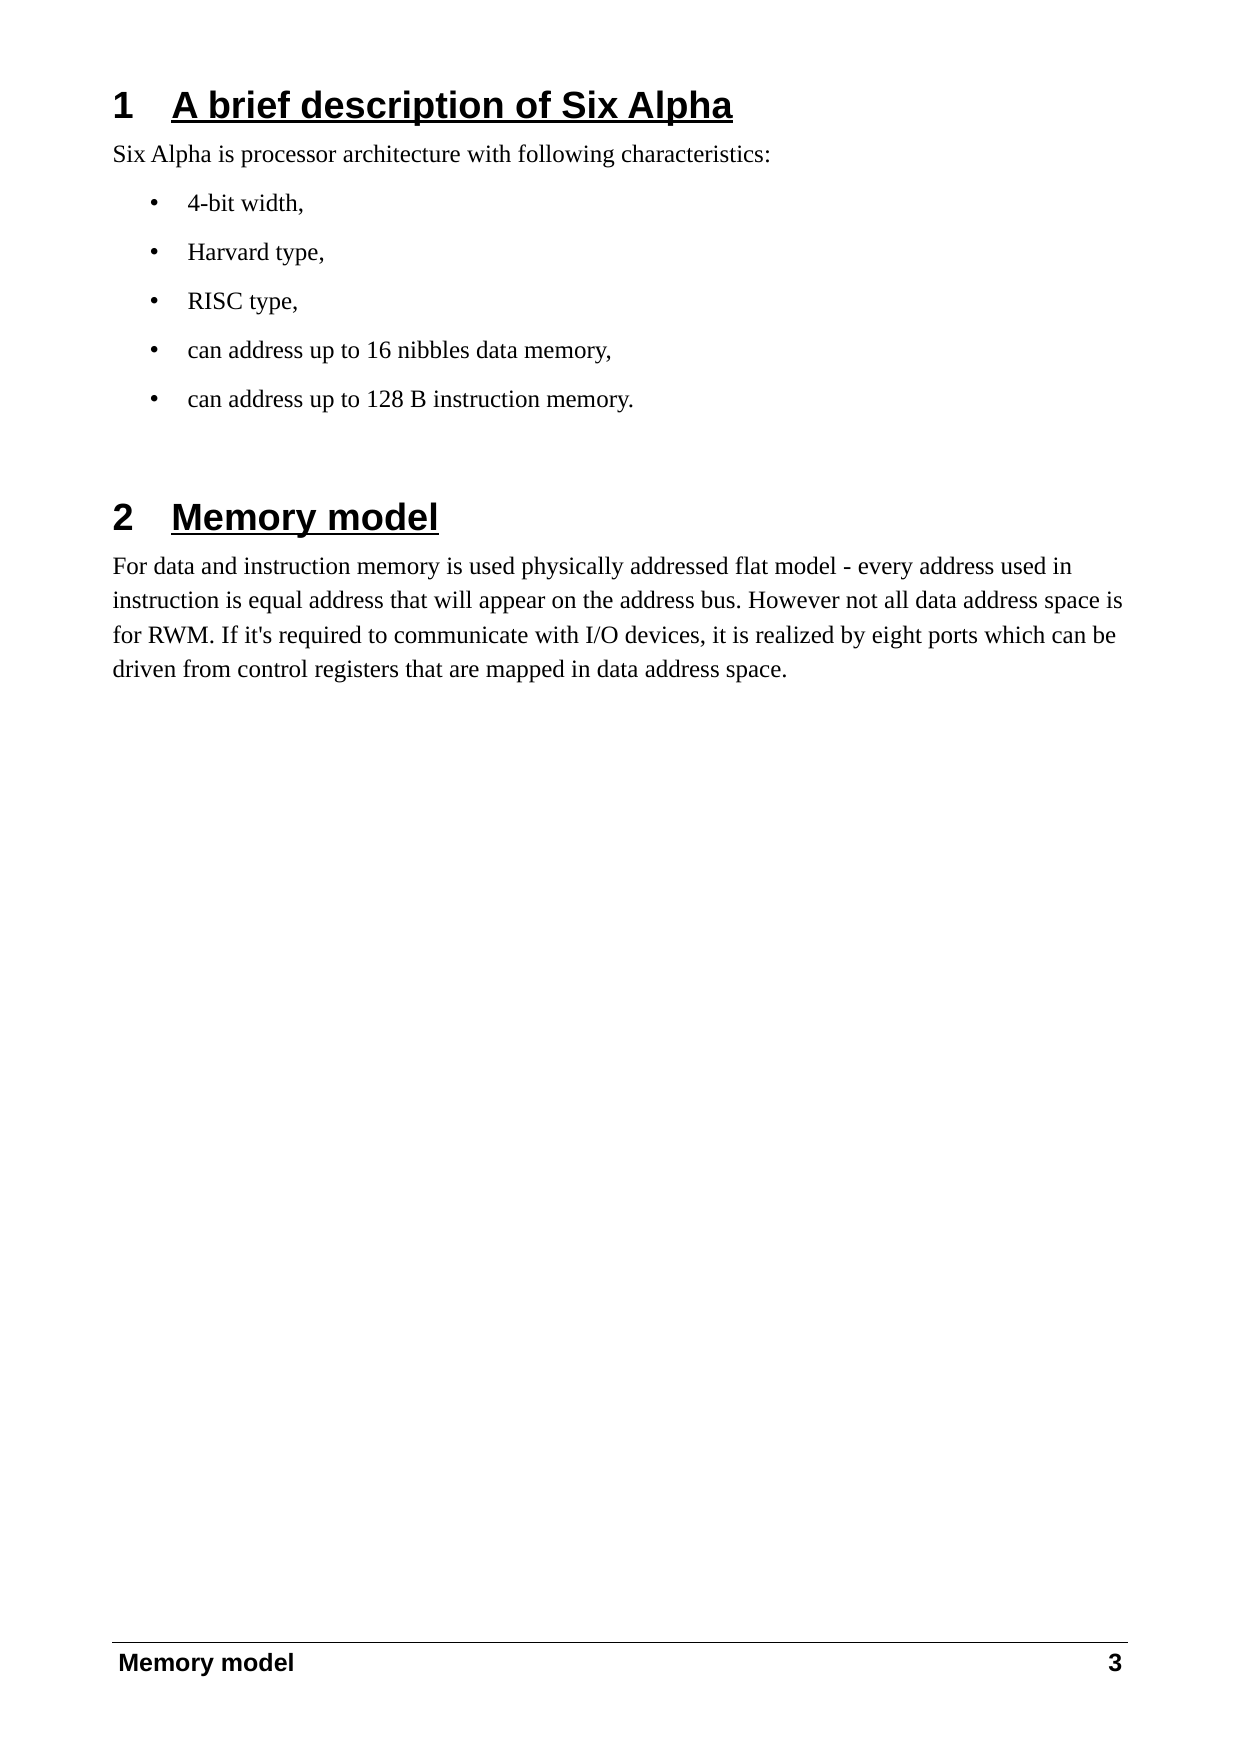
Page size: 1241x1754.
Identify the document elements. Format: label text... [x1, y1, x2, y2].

subtitle Memory model [112, 495, 1128, 539]
list 4-bit width, [150, 188, 1128, 217]
text Six Alpha is processor architecture with following characteristics: [112, 139, 1128, 167]
list can address up to 128 B instruction memory. [150, 384, 1128, 413]
subtitle A brief description of Six Alpha [112, 83, 1128, 126]
list Harvard type, [150, 237, 1128, 266]
list can address up to 16 nibbles data memory, [150, 335, 1128, 364]
list RISC type, [150, 286, 1128, 315]
text For data and instruction memory is used physically addressed flat model - every address used in instruction is equal address that will appear on the address bus. However not all data address space is for RWM. If it's required to communicate with I/O devices, it is realized by eight ports which can be driven from control registers that are mapped in data address space. [112, 551, 1128, 683]
